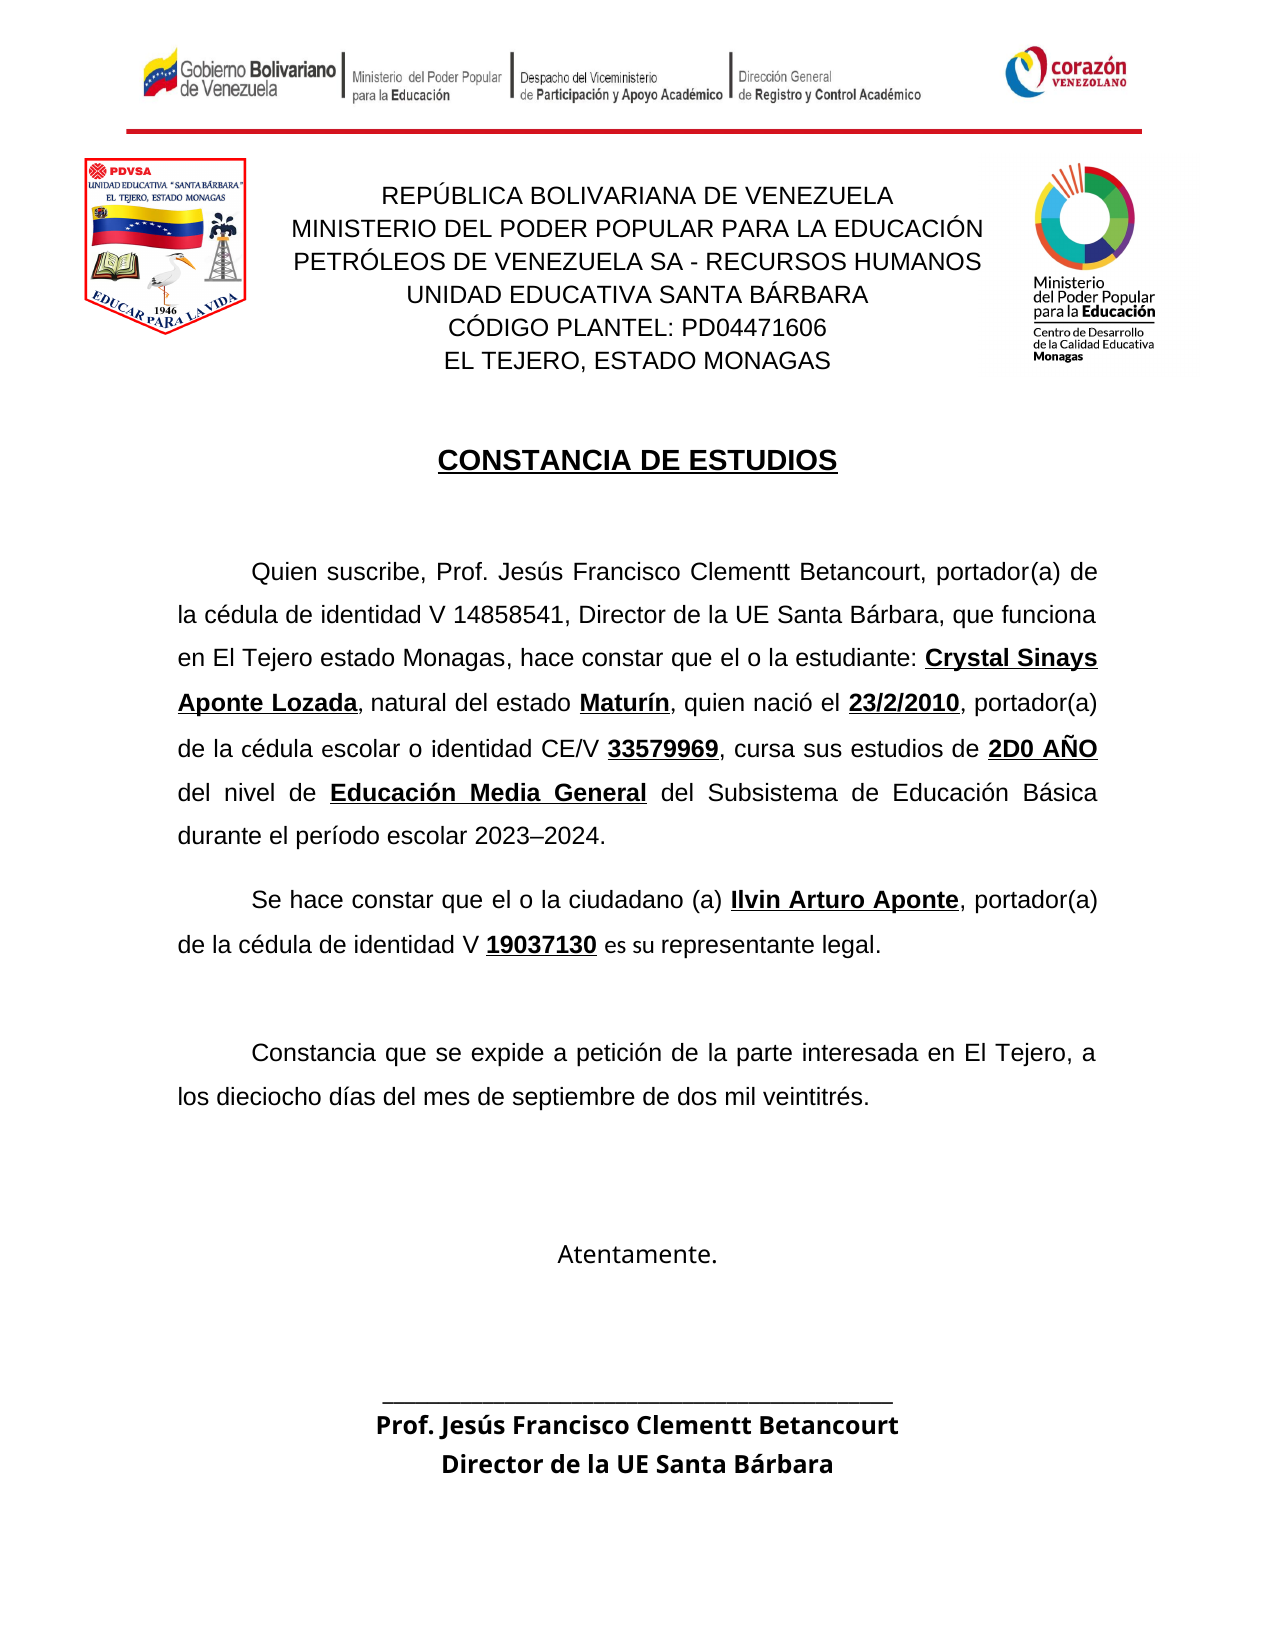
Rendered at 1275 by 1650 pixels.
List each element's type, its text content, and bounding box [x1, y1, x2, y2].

text CÓDIGO PLANTEL: PD04471606 [177, 313, 978, 341]
subtitle MINISTERIO DEL PODER POPULAR PARA LA EDUCACIÓN [252, 214, 978, 242]
text Quien suscribe, Prof. Jesús Francisco Clementt Betancourt, portador(a) de la cédula de identidad V 14858541, Director de la UE Santa Bárbara, que funciona en El Tejero estado Monagas, hace constar que el o la estudiante: Crystal Sinays Aponte Lozada, natural del estado Maturín, quien nació el 23/2/2010, portador(a) de la cédula escolar o identidad CE/V 33579969, cursa sus estudios de 2D0 AÑO del nivel de Educación Media General del Subsistema de Educación Básica durante el período escolar 2023–2024. [177, 557, 1098, 849]
text Prof. Jesús Francisco Clementt Betancourt [177, 1407, 1098, 1441]
subtitle REPÚBLICA BOLIVARIANA DE VENEZUELA [252, 181, 978, 209]
text ______________________________________________ [177, 1373, 1098, 1407]
text Constancia que se expide a petición de la parte interesada en El Tejero, a los dieciocho días del mes de septiembre de dos mil veintitrés. [177, 1038, 1098, 1110]
text UNIDAD EDUCATIVA SANTA BÁRBARA [252, 280, 978, 308]
picture [126, 11, 1142, 134]
subtitle PETRÓLEOS DE VENEZUELA SA - RECURSOS HUMANOS [252, 247, 978, 275]
subtitle CONSTANCIA DE ESTUDIOS [177, 443, 1098, 476]
text EL TEJERO, ESTADO MONAGAS [177, 346, 978, 374]
text Director de la UE Santa Bárbara [177, 1447, 1098, 1481]
text Atentamente. [177, 1237, 1098, 1271]
text Se hace constar que el o la ciudadano (a) Ilvin Arturo Aponte, portador(a) de la cédula de identidad V 19037130 es su representante legal. [177, 885, 1098, 959]
picture [978, 153, 1200, 377]
picture [79, 158, 252, 335]
